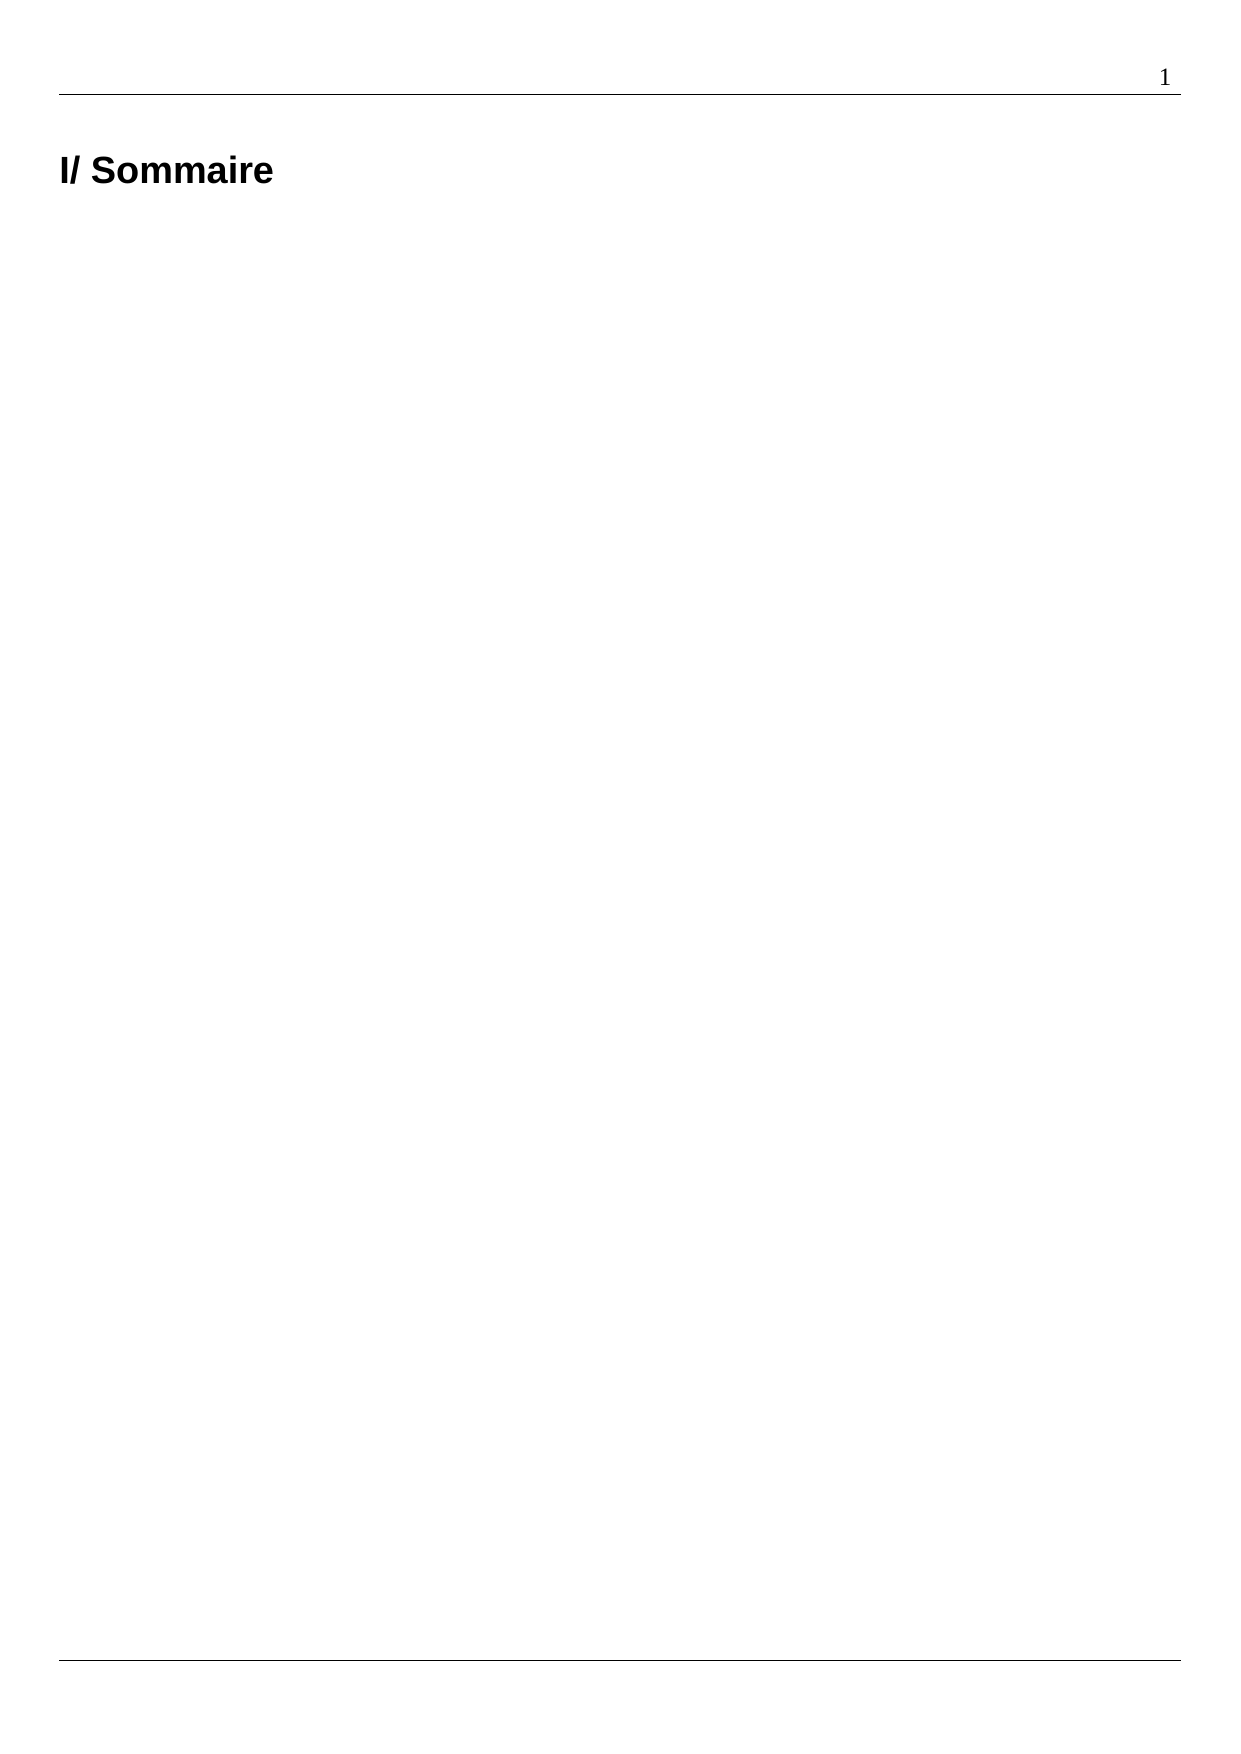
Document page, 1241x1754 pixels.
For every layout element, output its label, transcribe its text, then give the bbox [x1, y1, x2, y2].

subtitle I/ Sommaire [59, 148, 1181, 192]
